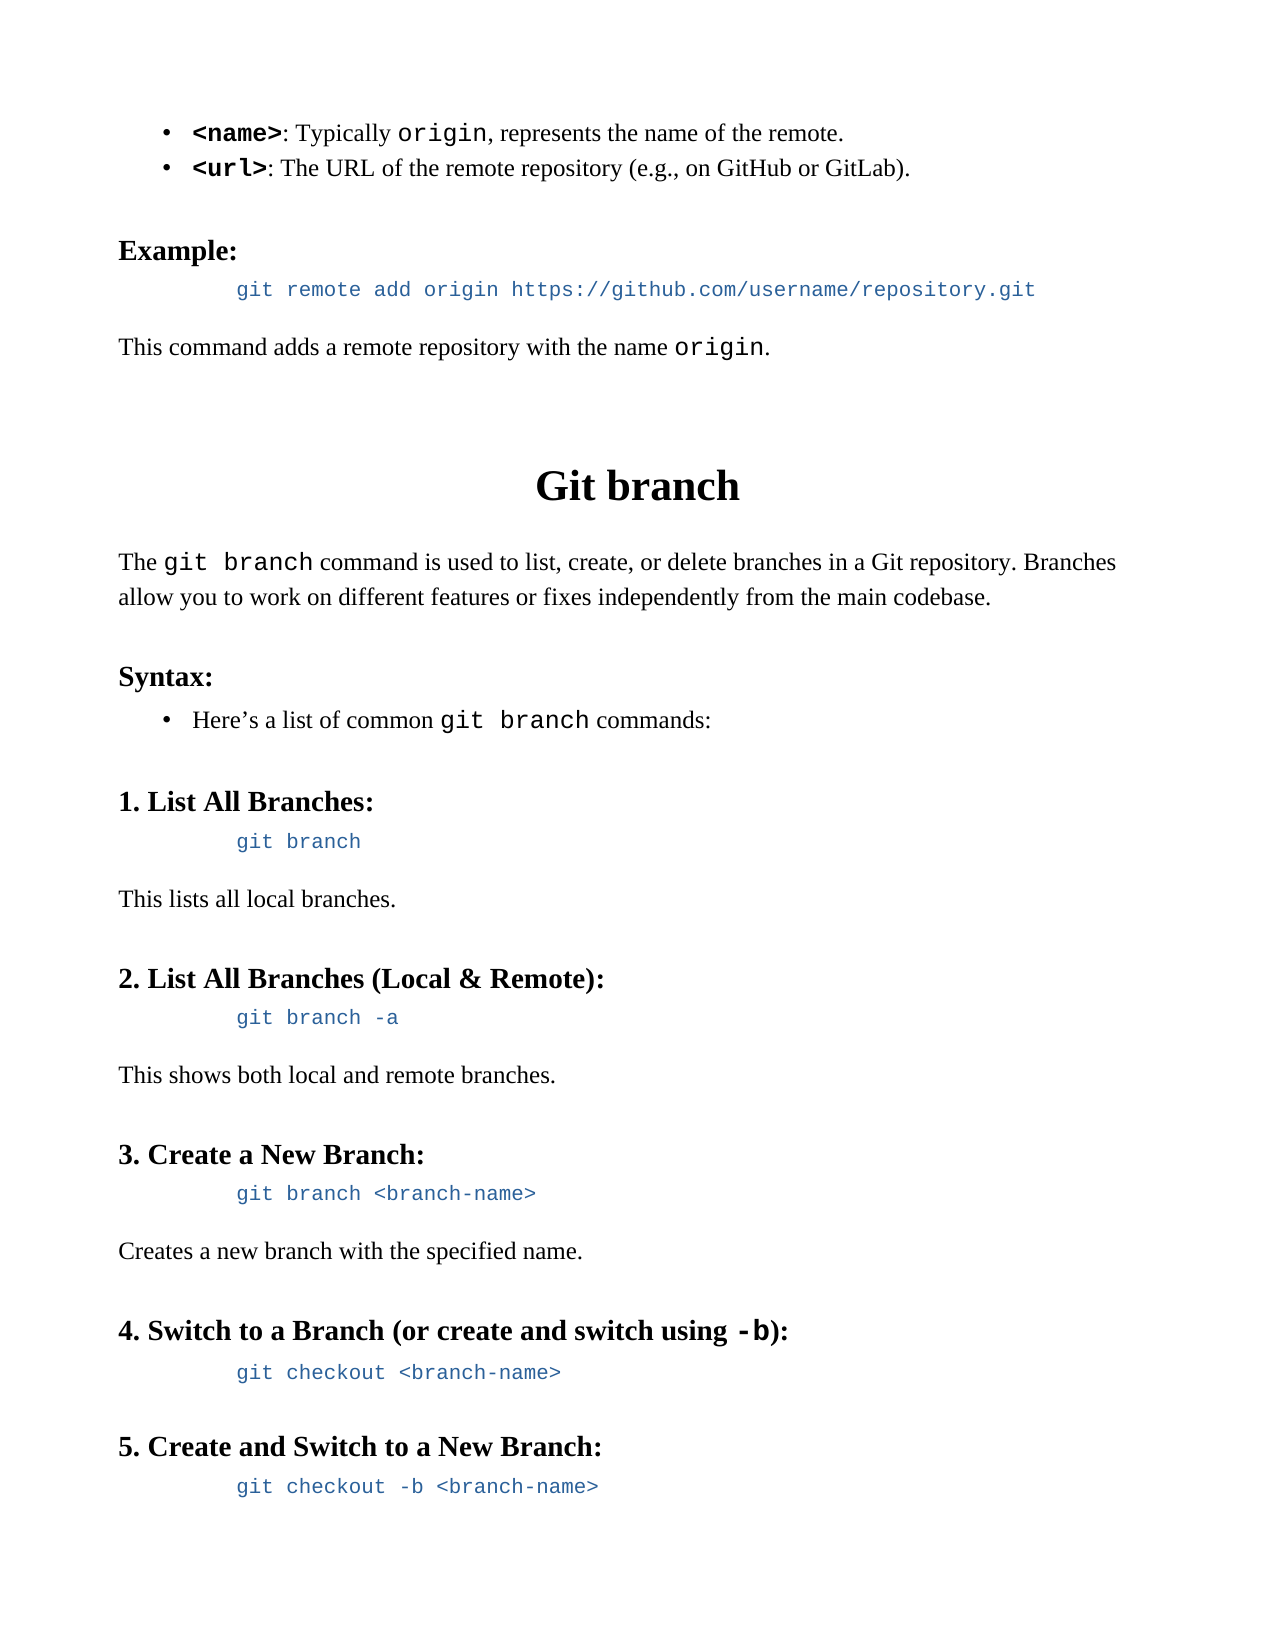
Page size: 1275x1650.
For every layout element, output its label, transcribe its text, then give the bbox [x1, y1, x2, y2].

list <url>: The URL of the remote repository (e.g., on GitHub or GitLab). [162, 153, 1157, 184]
text The git branch command is used to list, create, or delete branches in a Git repository. Branches allow you to work on different features or fixes independently from the main codebase. [118, 547, 1157, 611]
text This command adds a remote repository with the name origin. [118, 332, 1157, 363]
subtitle Syntax: [118, 659, 1157, 693]
text git remote add origin https://github.com/username/repository.git [118, 279, 1157, 303]
subtitle 3. Create a New Branch: [118, 1137, 1157, 1171]
text Creates a new branch with the specified name. [118, 1236, 1157, 1265]
subtitle 2. List All Branches (Local & Remote): [118, 961, 1157, 994]
text Git branch [118, 459, 1157, 510]
text This shows both local and remote branches. [118, 1060, 1157, 1089]
text This lists all local branches. [118, 884, 1157, 912]
subtitle 4. Switch to a Branch (or create and switch using -b): [118, 1313, 1157, 1349]
text git branch <branch-name> [118, 1183, 1157, 1207]
text git checkout <branch-name> [118, 1362, 1157, 1386]
text git checkout -b <branch-name> [118, 1476, 1157, 1499]
text git branch [118, 831, 1157, 854]
list <name>: Typically origin, represents the name of the remote. [162, 118, 1157, 149]
subtitle Example: [118, 233, 1157, 267]
list Here’s a list of common git branch commands: [162, 705, 1157, 736]
subtitle 1. List All Branches: [118, 784, 1157, 818]
text git branch -a [118, 1007, 1157, 1031]
subtitle 5. Create and Switch to a New Branch: [118, 1429, 1157, 1463]
